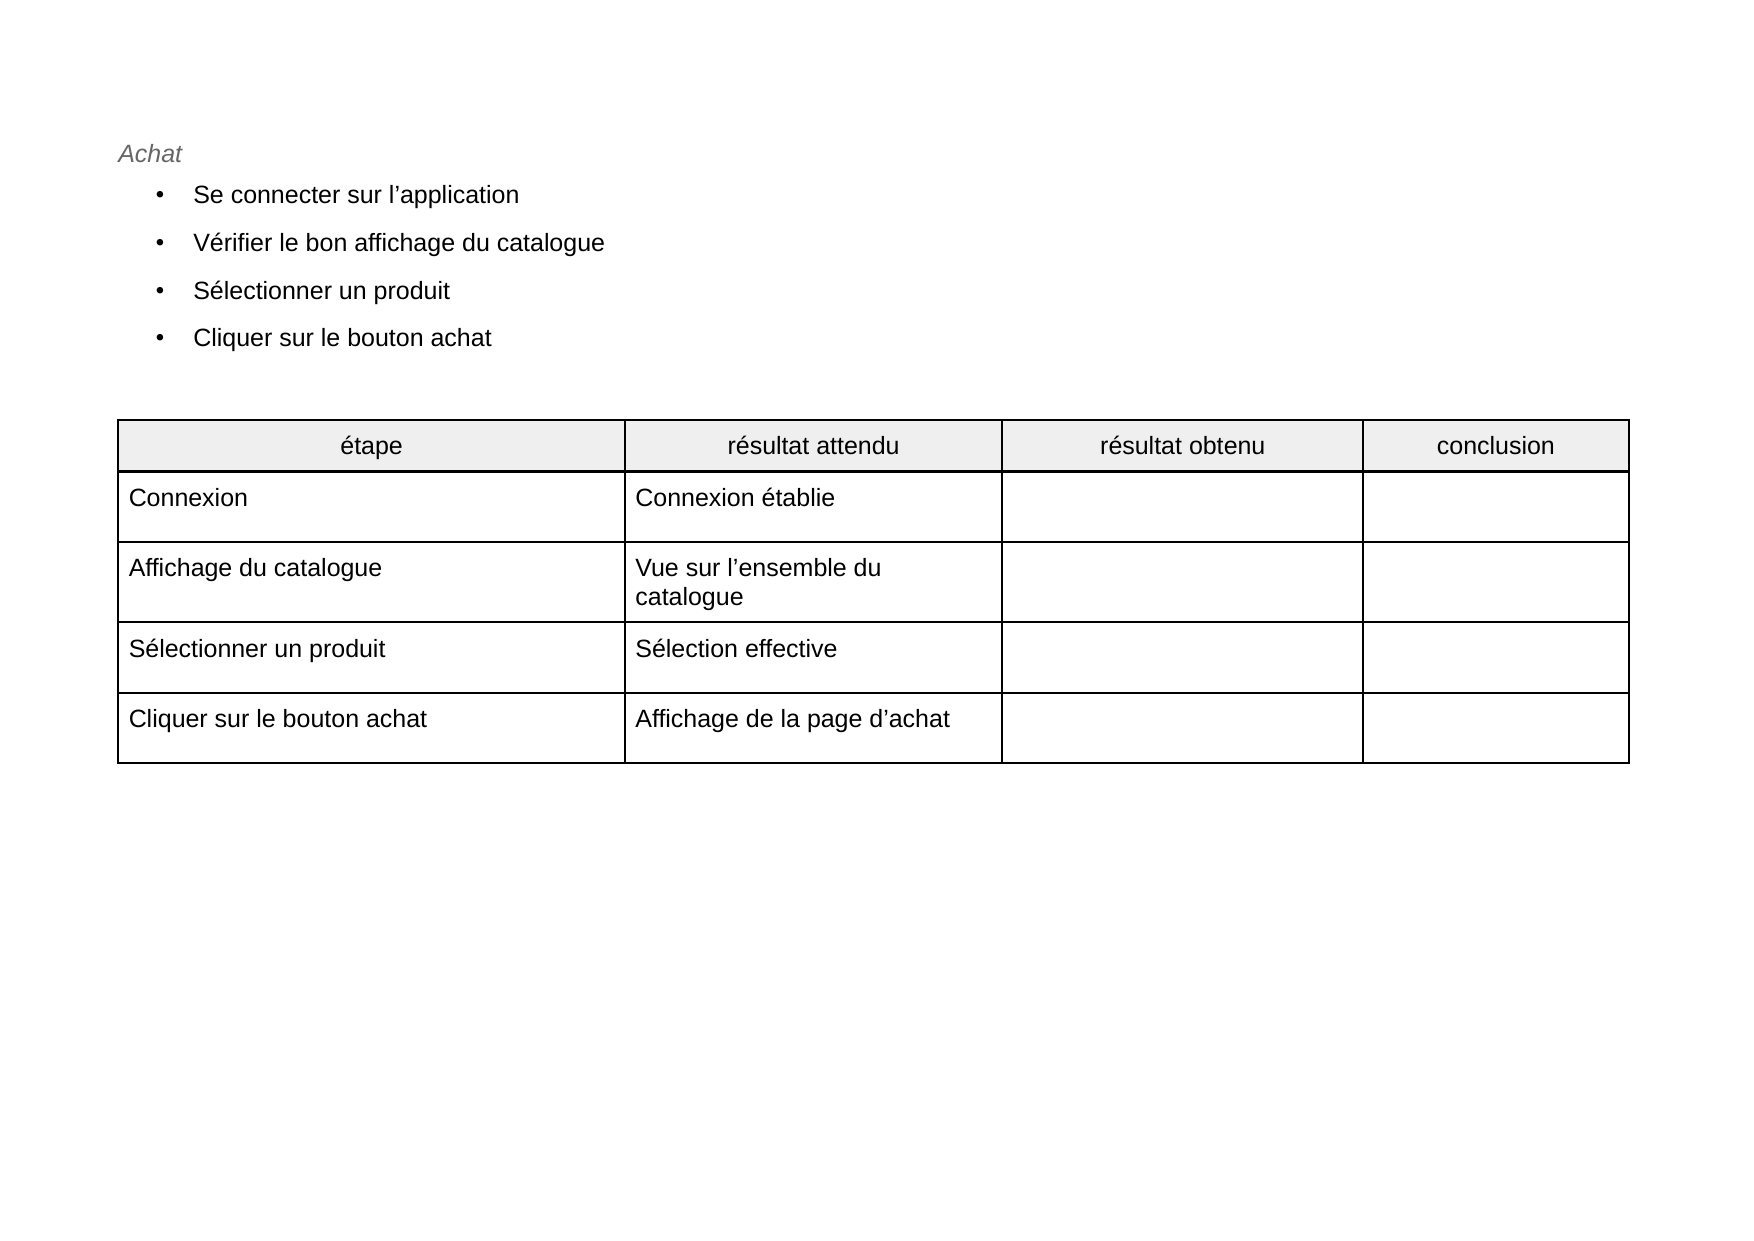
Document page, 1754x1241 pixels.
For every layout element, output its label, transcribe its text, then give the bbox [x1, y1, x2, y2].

table_cell [1364, 694, 1628, 762]
table_cell [1364, 543, 1628, 621]
list Se connecter sur l’application [156, 180, 1636, 209]
table_cell Sélectionner un produit [119, 623, 624, 692]
table_header résultat obtenu [1003, 421, 1362, 470]
table_cell Connexion établie [626, 473, 1001, 541]
table_header étape [119, 421, 624, 470]
table_cell [1003, 623, 1362, 692]
table_header conclusion [1364, 421, 1628, 470]
table_cell Sélection effective [626, 623, 1001, 692]
table_cell [1003, 473, 1362, 541]
table_cell [1003, 543, 1362, 621]
table_header résultat attendu [626, 421, 1001, 470]
subtitle Achat [118, 139, 1636, 168]
list Sélectionner un produit [156, 276, 1636, 304]
table_cell Affichage du catalogue [119, 543, 624, 621]
table_cell Cliquer sur le bouton achat [119, 694, 624, 762]
table_cell Vue sur l’ensemble du catalogue [626, 543, 1001, 621]
table_cell Connexion [119, 473, 624, 541]
list Cliquer sur le bouton achat [156, 323, 1636, 352]
table_cell [1364, 473, 1628, 541]
table_cell Affichage de la page d’achat [626, 694, 1001, 762]
table_cell [1364, 623, 1628, 692]
list Vérifier le bon affichage du catalogue [156, 228, 1636, 257]
table_cell [1003, 694, 1362, 762]
